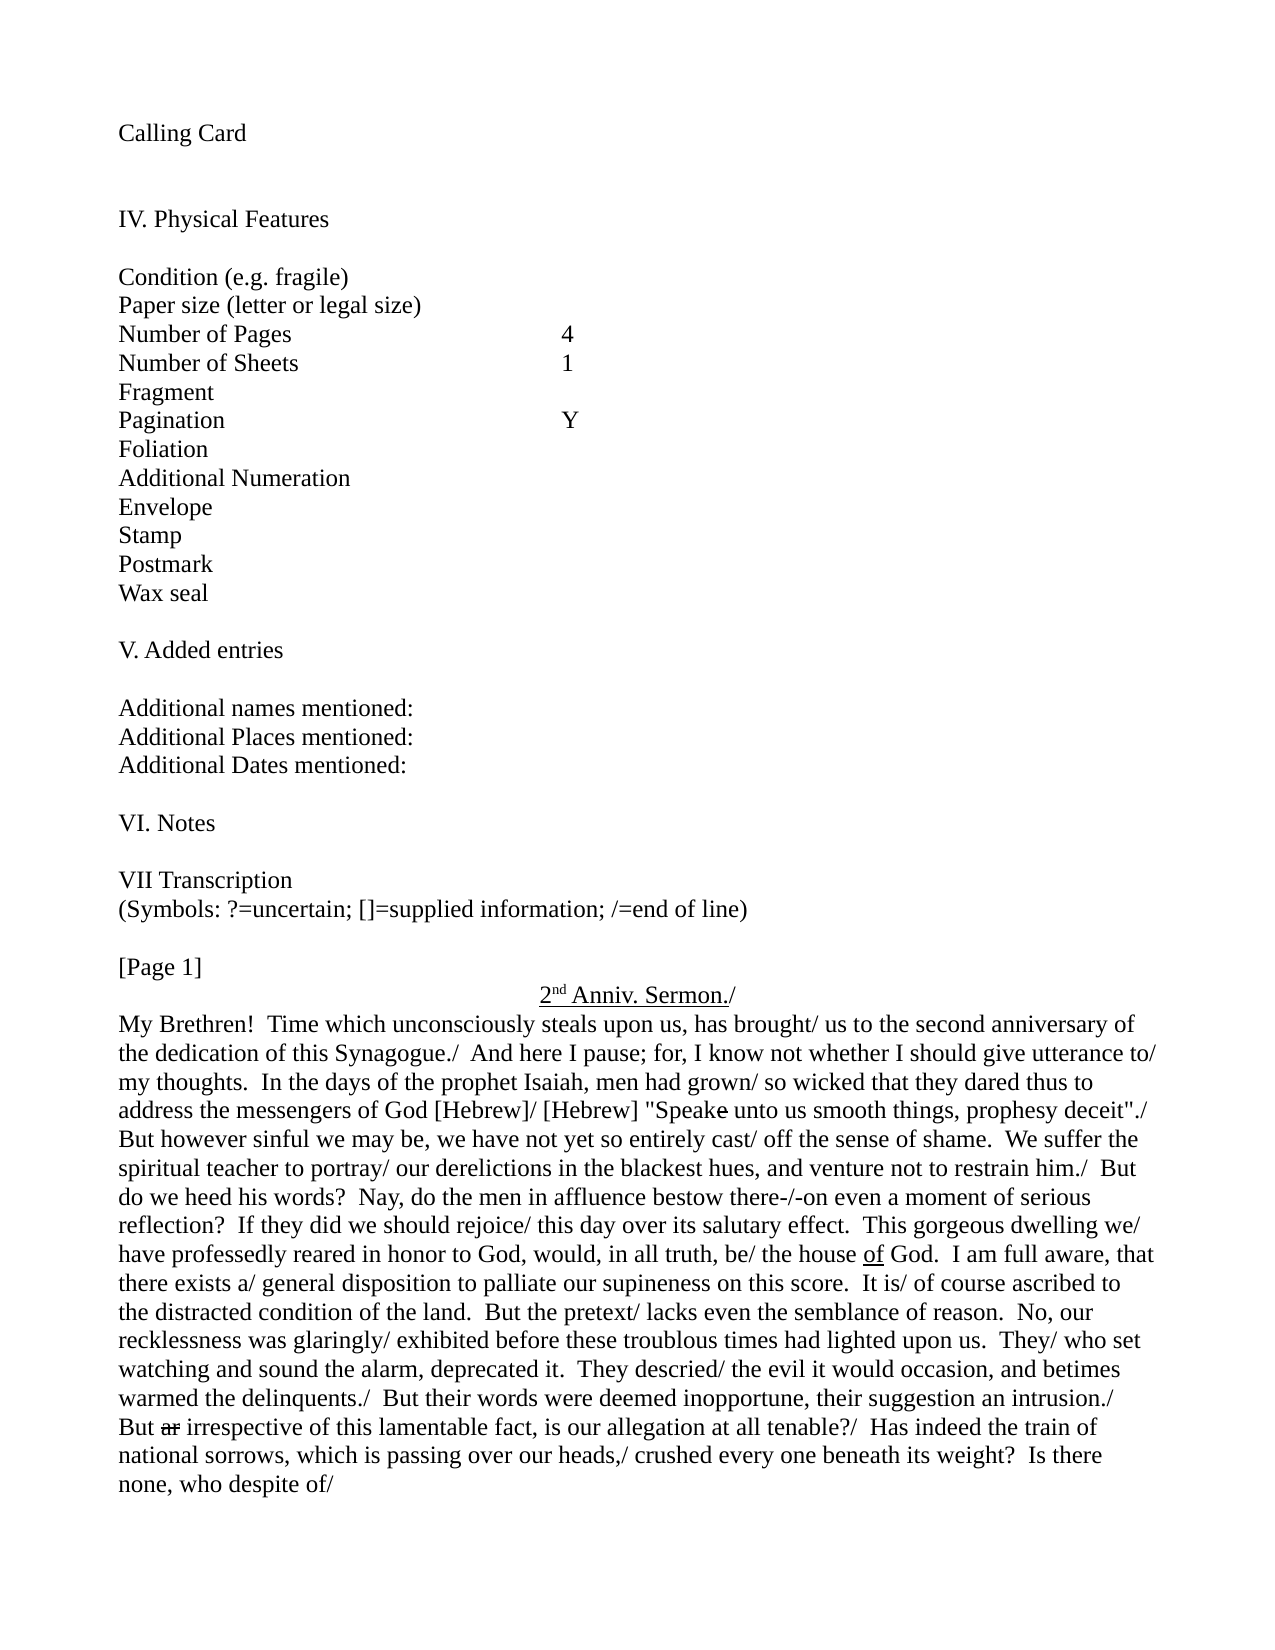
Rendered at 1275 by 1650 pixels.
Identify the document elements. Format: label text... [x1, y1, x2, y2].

text Additional Numeration [118, 463, 1157, 492]
text Number of Sheets 1 [118, 348, 1157, 377]
text Stamp [118, 521, 1157, 549]
text V. Added entries [118, 636, 1157, 664]
text Additional names mentioned: [118, 693, 1157, 722]
text Additional Places mentioned: [118, 722, 1157, 751]
text (Symbols: ?=uncertain; []=supplied information; /=end of line) [118, 894, 1157, 923]
text Envelope [118, 492, 1157, 521]
text Wax seal [118, 578, 1157, 607]
text VI. Notes [118, 808, 1157, 837]
text Calling Card [118, 118, 1157, 147]
text 2nd Anniv. Sermon./ [118, 981, 1157, 1009]
text Paper size (letter or legal size) [118, 291, 1157, 319]
text Pagination Y [118, 406, 1157, 434]
text [Page 1] [118, 952, 1157, 981]
text My Brethren! Time which unconsciously steals upon us, has brought/ us to the second anniversary of the dedication of this Synagogue./ And here I pause; for, I know not whether I should give utterance to/ my thoughts. In the days of the prophet Isaiah, men had grown/ so wicked that they dared thus to address the messengers of God [Hebrew]/ [Hebrew] "Speake unto us smooth things, prophesy deceit"./ But however sinful we may be, we have not yet so entirely cast/ off the sense of shame. We suffer the spiritual teacher to portray/ our derelictions in the blackest hues, and venture not to restrain him./ But do we heed his words? Nay, do the men in affluence bestow there-/-on even a moment of serious reflection? If they did we should rejoice/ this day over its salutary effect. This gorgeous dwelling we/ have professedly reared in honor to God, would, in all truth, be/ the house of God. I am full aware, that there exists a/ general disposition to palliate our supineness on this score. It is/ of course ascribed to the distracted condition of the land. But the pretext/ lacks even the semblance of reason. No, our recklessness was glaringly/ exhibited before these troublous times had lighted upon us. They/ who set watching and sound the alarm, deprecated it. They descried/ the evil it would occasion, and betimes warmed the delinquents./ But their words were deemed inopportune, their suggestion an intrusion./ But ar irrespective of this lamentable fact, is our allegation at all tenable?/ Has indeed the train of national sorrows, which is passing over our heads,/ crushed every one beneath its weight? Is there none, who despite of/ [118, 1009, 1157, 1498]
text Fragment [118, 377, 1157, 406]
text Condition (e.g. fragile) [118, 262, 1157, 291]
text Additional Dates mentioned: [118, 751, 1157, 779]
text VII Transcription [118, 866, 1157, 894]
text Postma rk [118, 549, 1157, 578]
text Number of Pages 4 [118, 319, 1157, 348]
text IV. Physical Features [118, 204, 1157, 233]
text Foliation [118, 434, 1157, 463]
